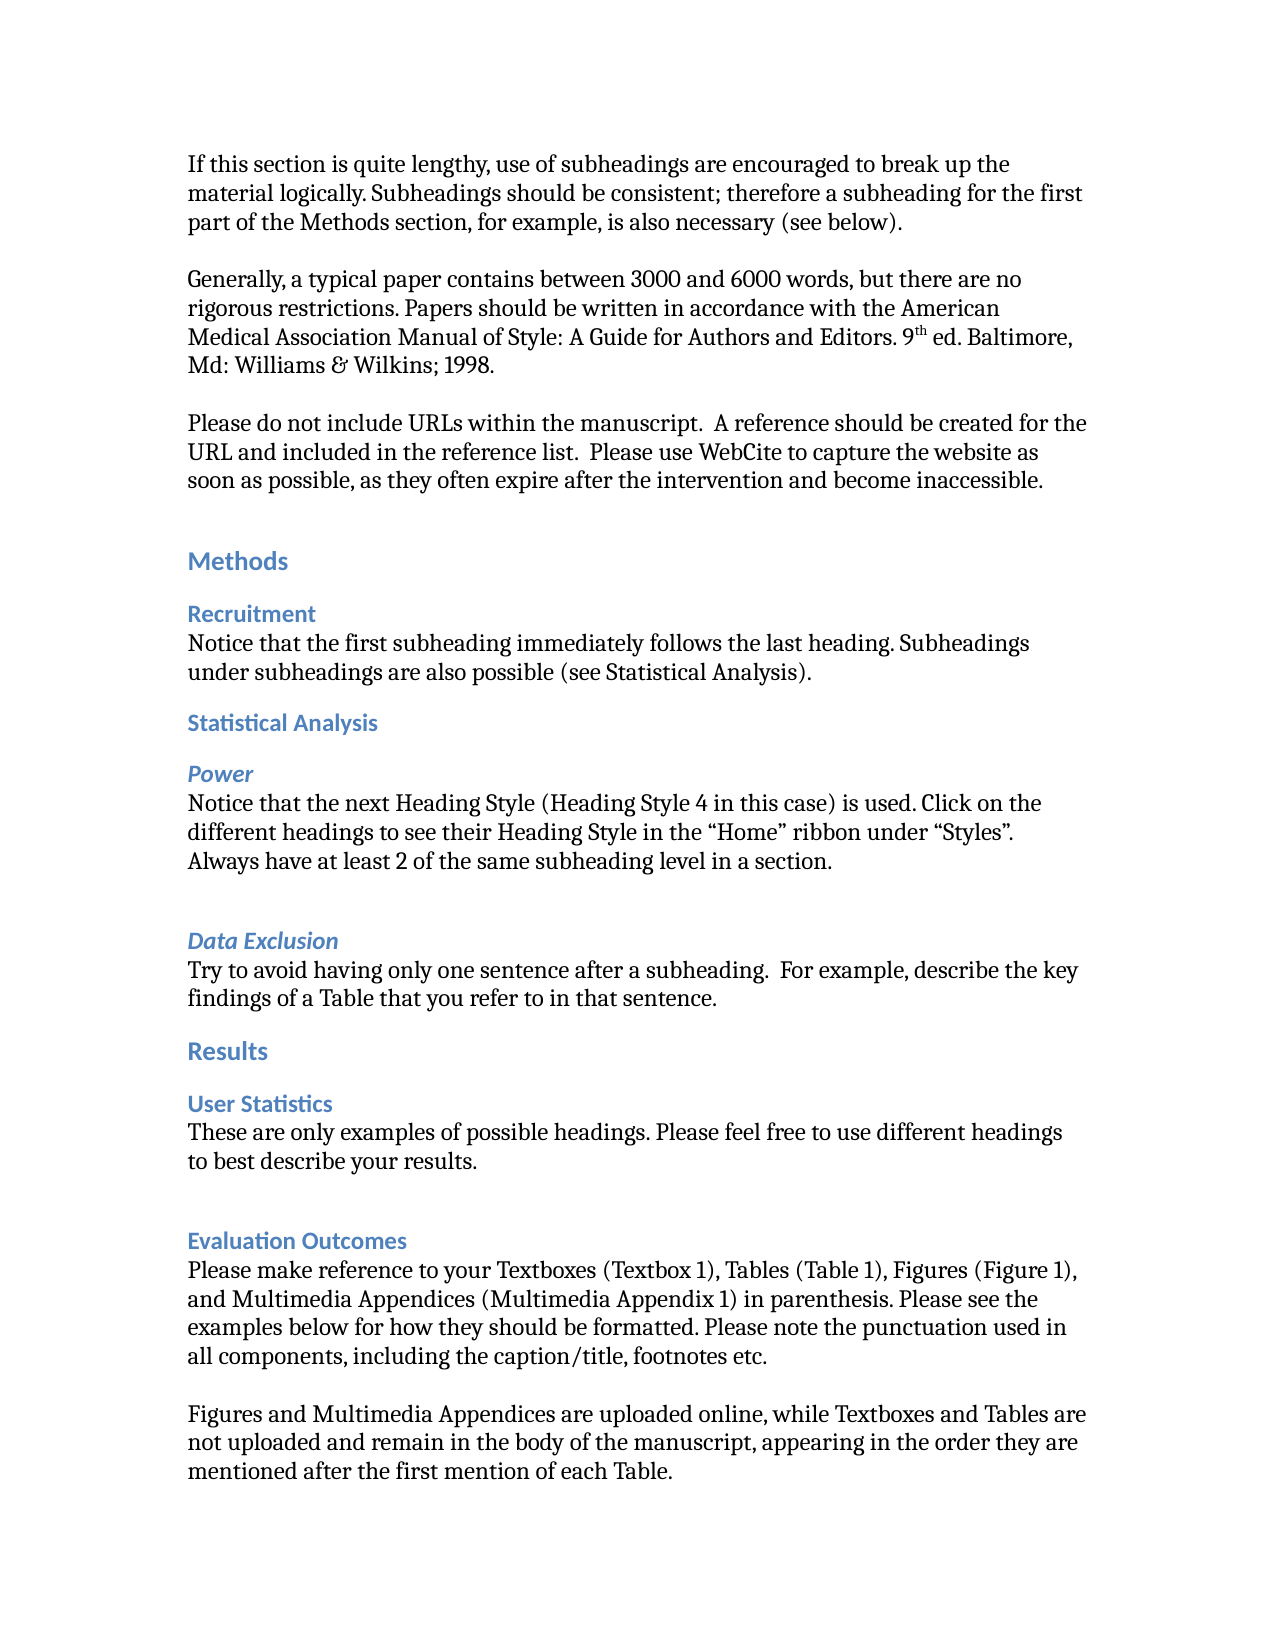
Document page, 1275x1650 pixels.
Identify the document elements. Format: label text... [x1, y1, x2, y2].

text Notice that the next Heading Style (Heading Style 4 in this case) is used. Click on the different headings to see their Heading Style in the “Home” ribbon under “Styles”. Always have at least 2 of the same subheading level in a section. [187, 789, 1087, 875]
subtitle Methods [187, 544, 1087, 578]
subtitle User Statistics [187, 1088, 1087, 1118]
text If this section is quite lengthy, use of subheadings are encouraged to break up the material logically. Subheadings should be consistent; therefore a subheading for the first part of the Methods section, for example, is also necessary (see below). [187, 150, 1087, 236]
subtitle Data Exclusion [187, 925, 1087, 956]
text Please do not include URLs within the manuscript. A reference should be created for the URL and included in the reference list. Please use WebCite to capture the website as soon as possible, as they often expire after the intervention and become inaccessible. [187, 409, 1087, 495]
subtitle Statistical Analysis [187, 707, 1087, 738]
text These are only examples of possible headings. Please feel free to use different headings to best describe your results. [187, 1118, 1087, 1176]
text Try to avoid having only one sentence after a subheading. For example, describe the key findings of a Table that you refer to in that sentence. [187, 956, 1087, 1013]
text Please make reference to your Textboxes (Textbox 1), Tables (Table 1), Figures (Figure 1), and Multimedia Appendices (Multimedia Appendix 1) in parenthesis. Please see the examples below for how they should be formatted. Please note the punctuation used in all components, including the caption/title, footnotes etc. [187, 1256, 1087, 1371]
text Notice that the first subheading immediately follows the last heading. Subheadings under subheadings are also possible (see Statistical Analysis). [187, 629, 1087, 686]
text Generally, a typical paper contains between 3000 and 6000 words, but there are no rigorous restrictions. Papers should be written in accordance with the American Medical Association Manual of Style: A Guide for Authors and Editors. 9th ed. Baltimore, Md: Williams & Wilkins; 1998. [187, 265, 1087, 380]
subtitle Recruitment [187, 598, 1087, 629]
subtitle Power [187, 759, 1087, 789]
subtitle Evaluation Outcomes [187, 1225, 1087, 1256]
text Figures and Multimedia Appendices are uploaded online, while Textboxes and Tables are not uploaded and remain in the body of the manuscript, appearing in the order they are mentioned after the first mention of each Table. [187, 1399, 1087, 1486]
subtitle Results [187, 1034, 1087, 1067]
